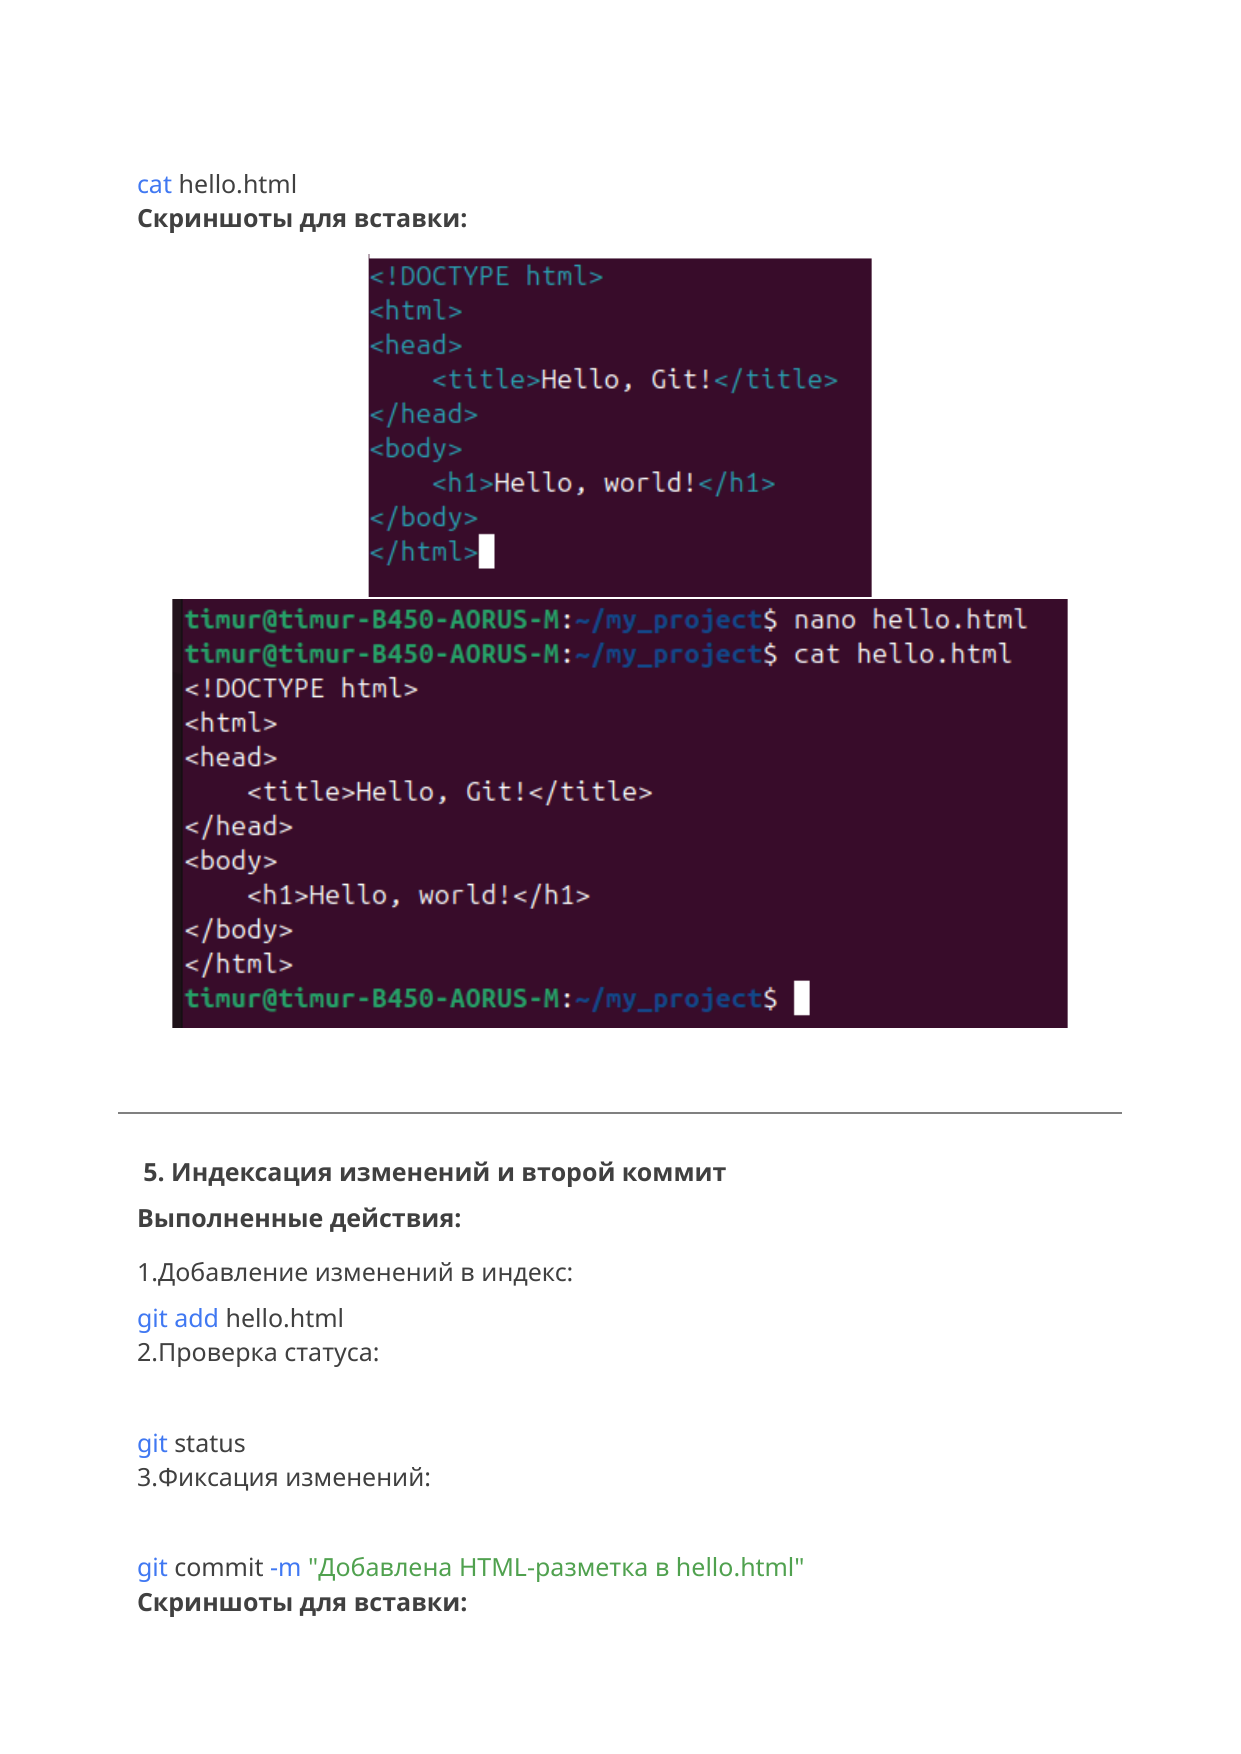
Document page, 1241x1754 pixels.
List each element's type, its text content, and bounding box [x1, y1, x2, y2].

picture [172, 599, 1068, 1028]
list git status [118, 1425, 1122, 1459]
text Скриншоты для вставки: [137, 201, 1122, 235]
list Добавление изменений в индекс: [118, 1255, 1122, 1289]
list Проверка статуса: [118, 1334, 1122, 1368]
list git add hello.html [118, 1300, 1122, 1334]
subtitle 5. Индексация изменений и второй коммит [143, 1154, 1122, 1189]
picture [368, 254, 872, 597]
text Скриншоты для вставки: [137, 1584, 1122, 1618]
list cat hello.html [118, 167, 1122, 201]
list Фиксация изменений: [118, 1459, 1122, 1493]
list git commit -m "Добавлена HTML-разметка в hello.html" [118, 1550, 1122, 1584]
text Выполненные действия: [137, 1201, 1122, 1235]
